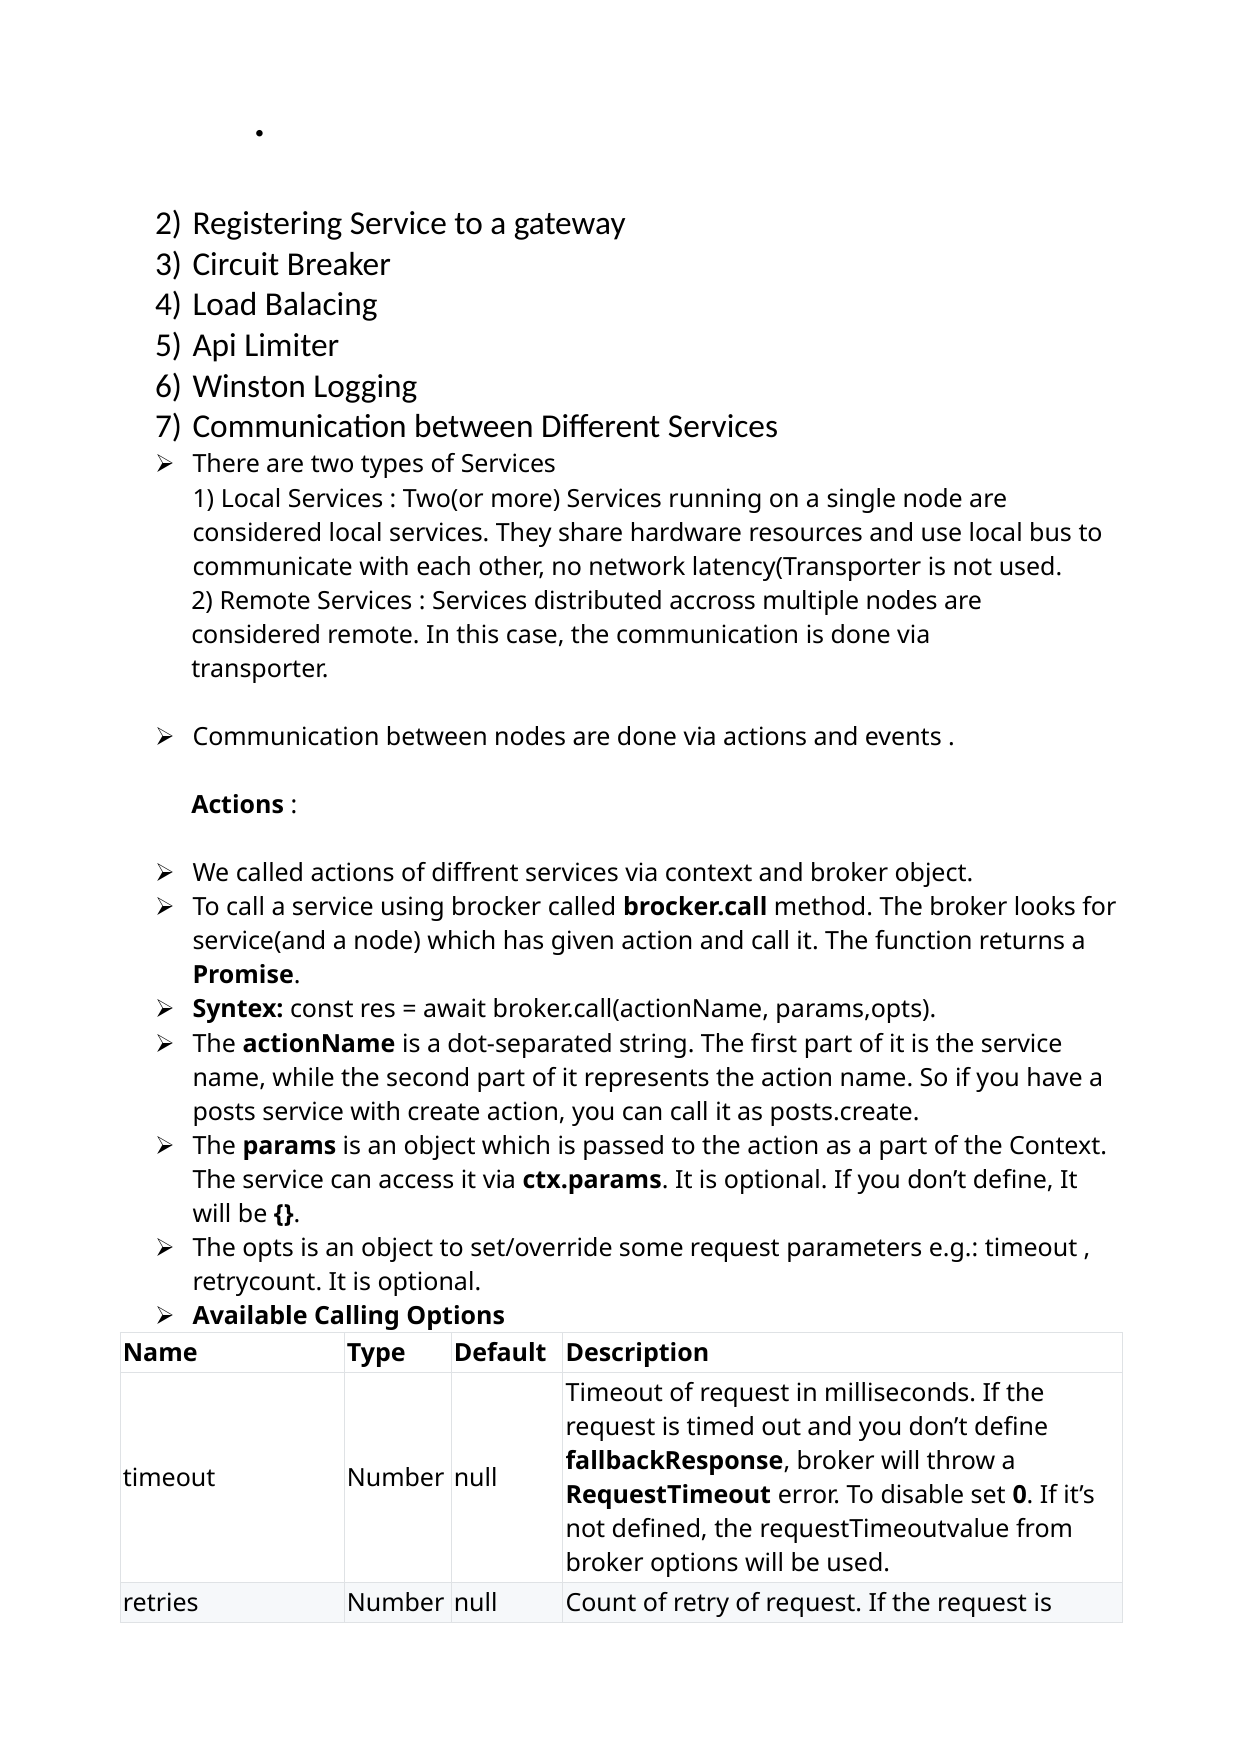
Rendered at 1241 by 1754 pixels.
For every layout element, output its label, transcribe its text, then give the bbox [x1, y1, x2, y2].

table_cell Number [345, 1583, 451, 1622]
table_header Default [452, 1333, 562, 1372]
text Actions : [117, 787, 1122, 821]
list Circuit Breaker [155, 242, 1122, 283]
table_cell Timeout of request in milliseconds. If the request is timed out and you don’t define fallbackResponse, broker will throw a RequestTimeout error. To disable set 0. If it’s not defined, the requestTimeoutvalue from broker options will be used. [563, 1373, 1122, 1582]
table_header Type [345, 1333, 451, 1372]
list Api Limiter [155, 324, 1122, 365]
list Communication between nodes are done via actions and events . [155, 719, 1122, 753]
table_cell retries [121, 1583, 344, 1622]
list There are two types of Services [155, 446, 1122, 480]
table_cell timeout [121, 1373, 344, 1582]
list We called actions of diffrent services via context and broker object. [155, 855, 1122, 889]
list Load Balacing [155, 283, 1122, 324]
list Communication between Different Services [155, 405, 1122, 446]
list Available Calling Options [155, 1298, 1122, 1332]
table_cell Number [345, 1373, 451, 1582]
list The opts is an object to set/override some request parameters e.g.: timeout , retrycount. It is optional. [155, 1229, 1122, 1298]
list 1) Local Services : Two(or more) Services running on a single node are considered local services. They share hardware resources and use local bus to communicate with each other, no network latency(Transporter is not used. [155, 480, 1122, 582]
table_cell null [452, 1373, 562, 1582]
table_cell Count of retry of request. If the request is [563, 1583, 1122, 1622]
list The params is an object which is passed to the action as a part of the Context. The service can access it via ctx.params. It is optional. If you don’t define, It will be {}. [155, 1127, 1122, 1229]
text 2) Remote Services : Services distributed accross multiple nodes are considered remote. In this case, the communication is done via transporter. [117, 582, 1122, 684]
list Winston Logging [155, 365, 1122, 405]
list Registering Service to a gateway [155, 202, 1122, 242]
table_header Description [563, 1333, 1122, 1372]
table_cell null [452, 1583, 562, 1622]
list The actionName is a dot-separated string. The first part of it is the service name, while the second part of it represents the action name. So if you have a posts service with create action, you can call it as posts.create. [155, 1025, 1122, 1127]
list Syntex: const res = await broker.call(actionName, params,opts). [155, 991, 1122, 1025]
list To call a service using brocker called brocker.call method. The broker looks for service(and a node) which has given action and call it. The function returns a Promise. [155, 889, 1122, 991]
table_header Name [121, 1333, 344, 1372]
